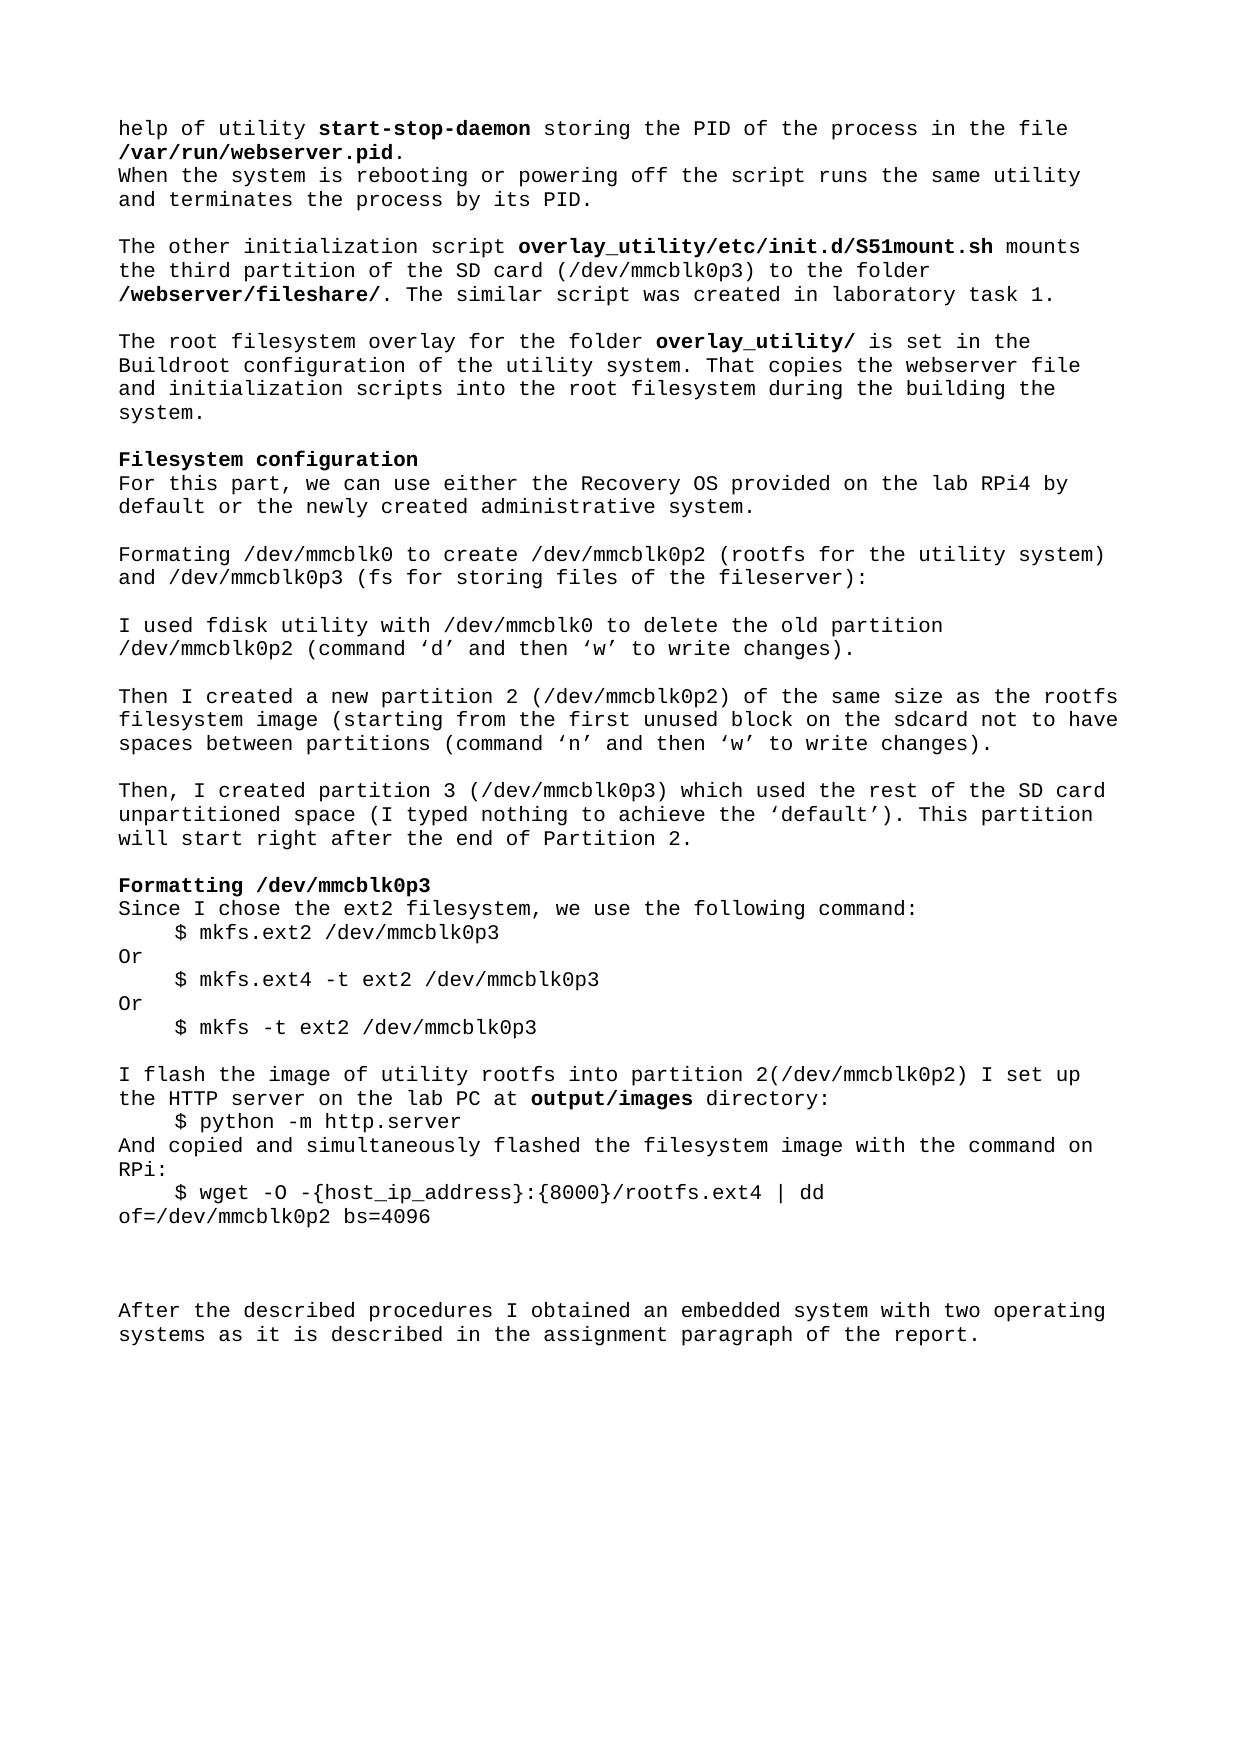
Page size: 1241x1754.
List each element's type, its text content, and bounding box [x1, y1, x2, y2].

text help of utility start-stop-daemon storing the PID of the process in the file /var/run/webserver.pid. [118, 118, 1122, 165]
text I flash the image of utility rootfs into partition 2(/dev/mmcblk0p2) I set up the HTTP server on the lab PC at output/images directory: [118, 1064, 1122, 1111]
text $ python -m http.server [174, 1111, 1122, 1135]
text And copied and simultaneously flashed the filesystem image with the command on RPi: [118, 1135, 1122, 1182]
text $ mkfs.ext4 -t ext2 /dev/mmcblk0p3 [174, 969, 1122, 993]
text Or [118, 993, 1122, 1017]
text $ wget -O -{host_ip_address}:{8000}/rootfs.ext4 | dd [174, 1182, 1122, 1206]
text Formatting /dev/mmcblk0p3 [118, 875, 1122, 898]
text The other initialization script overlay_utility/etc/init.d/S51mount.sh mounts the third partition of the SD card (/dev/mmcblk0p3) to the folder /webserver/fileshare/. The similar script was created in laboratory task 1. [118, 236, 1122, 307]
text Formating /dev/mmcblk0 to create /dev/mmcblk0p2 (rootfs for the utility system) and /dev/mmcblk0p3 (fs for storing files of the fileserver): [118, 544, 1122, 591]
text $ mkfs -t ext2 /dev/mmcblk0p3 [174, 1017, 1122, 1040]
text The root filesystem overlay for the folder overlay_utility/ is set in the Buildroot configuration of the utility system. That copies the webserver file and initialization scripts into the root filesystem during the building the system. [118, 331, 1122, 426]
text When the system is rebooting or powering off the script runs the same utility and terminates the process by its PID. [118, 165, 1122, 213]
text Then, I created partition 3 (/dev/mmcblk0p3) which used the rest of the SD card unpartitioned space (I typed nothing to achieve the ‘default’). This partition will start right after the end of Partition 2. [118, 780, 1122, 851]
text I used fdisk utility with /dev/mmcblk0 to delete the old partition /dev/mmcblk0p2 (command ‘d’ and then ‘w’ to write changes). [118, 615, 1122, 662]
text Filesystem configuration [118, 449, 1122, 473]
text $ mkfs.ext2 /dev/mmcblk0p3 [174, 922, 1122, 946]
text of=/dev/mmcblk0p2 bs=4096 [118, 1206, 1122, 1229]
text Then I created a new partition 2 (/dev/mmcblk0p2) of the same size as the rootfs filesystem image (starting from the first unused block on the sdcard not to have spaces between partitions (command ‘n’ and then ‘w’ to write changes). [118, 686, 1122, 757]
text For this part, we can use either the Recovery OS provided on the lab RPi4 by default or the newly created administrative system. [118, 473, 1122, 520]
text Or [118, 946, 1122, 969]
text Since I chose the ext2 filesystem, we use the following command: [118, 898, 1122, 922]
text After the described procedures I obtained an embedded system with two operating systems as it is described in the assignment paragraph of the report. [118, 1300, 1122, 1348]
